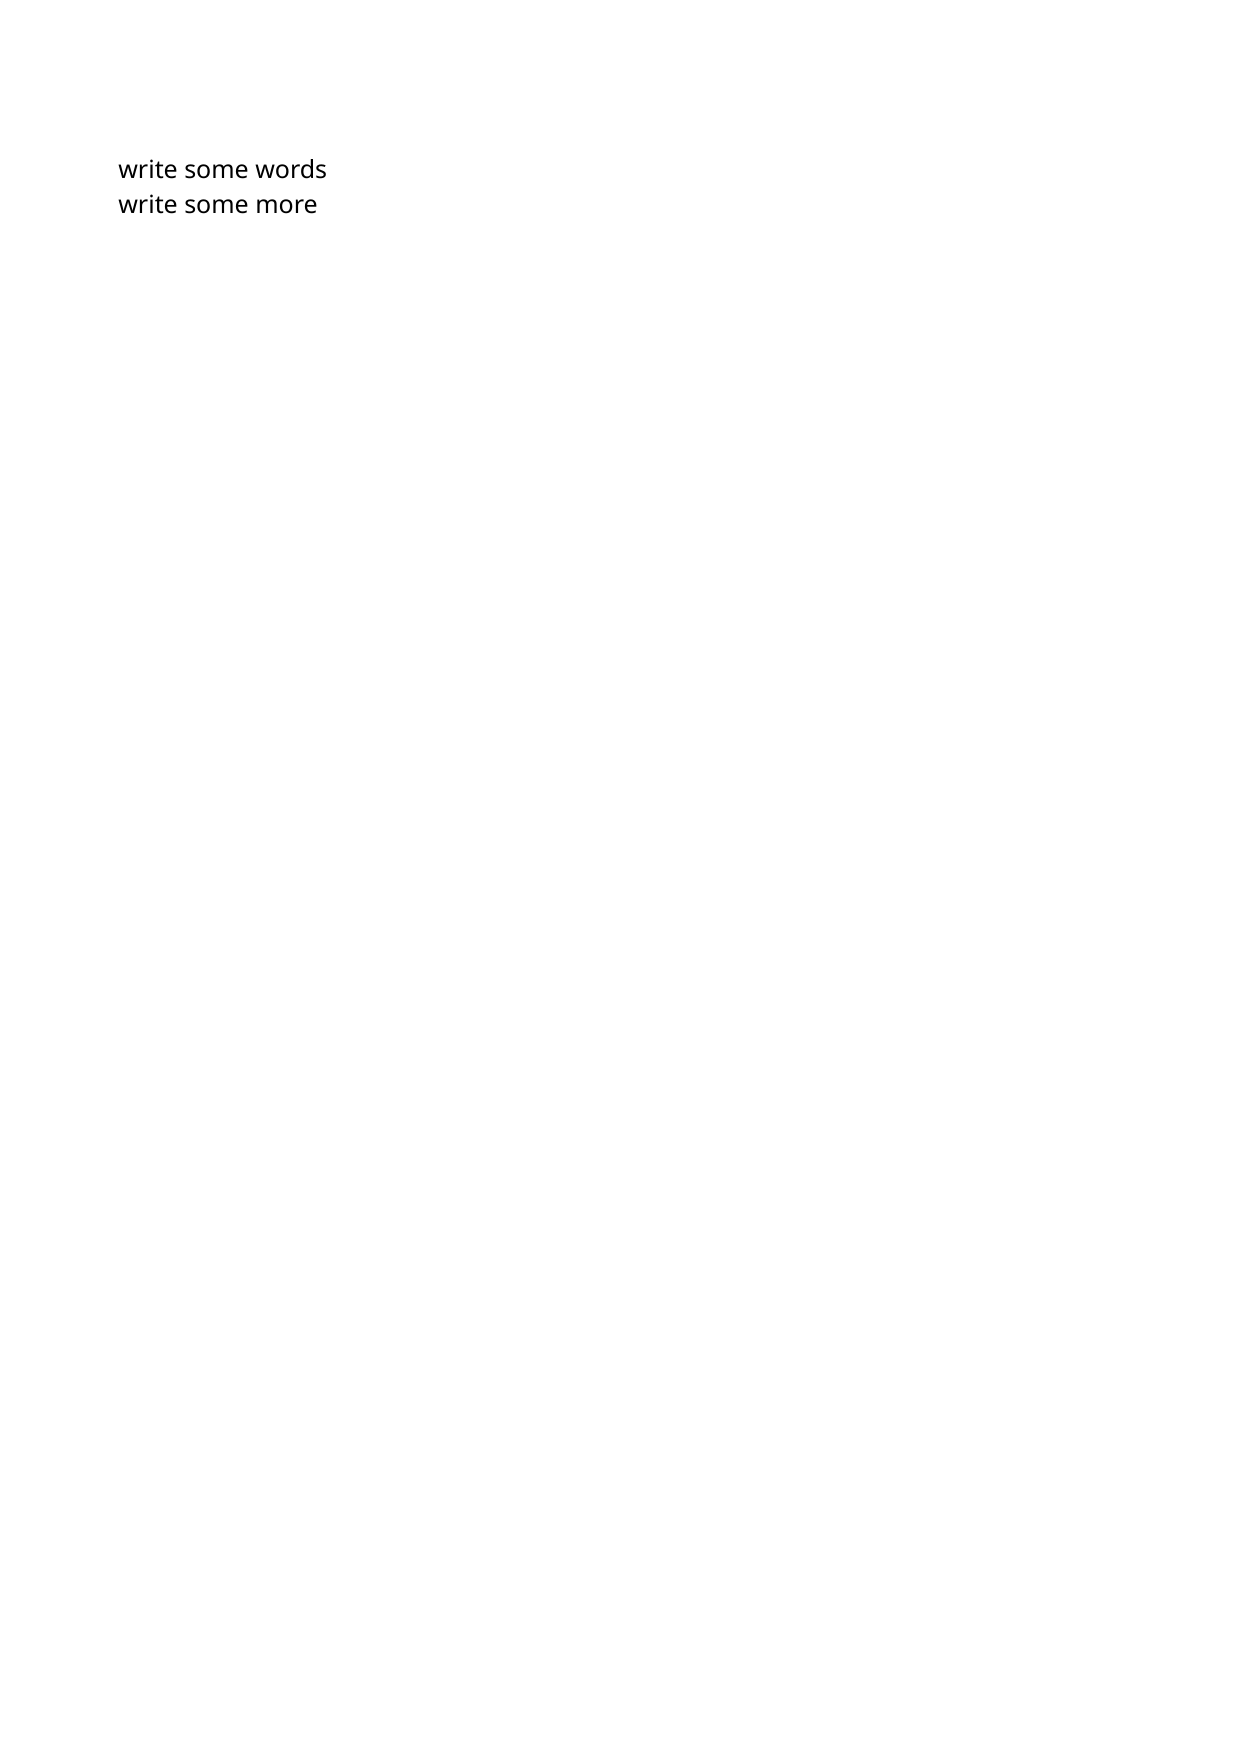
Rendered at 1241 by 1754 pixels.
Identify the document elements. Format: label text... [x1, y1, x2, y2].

text write some more [118, 186, 1122, 220]
text write some words [118, 152, 1122, 186]
